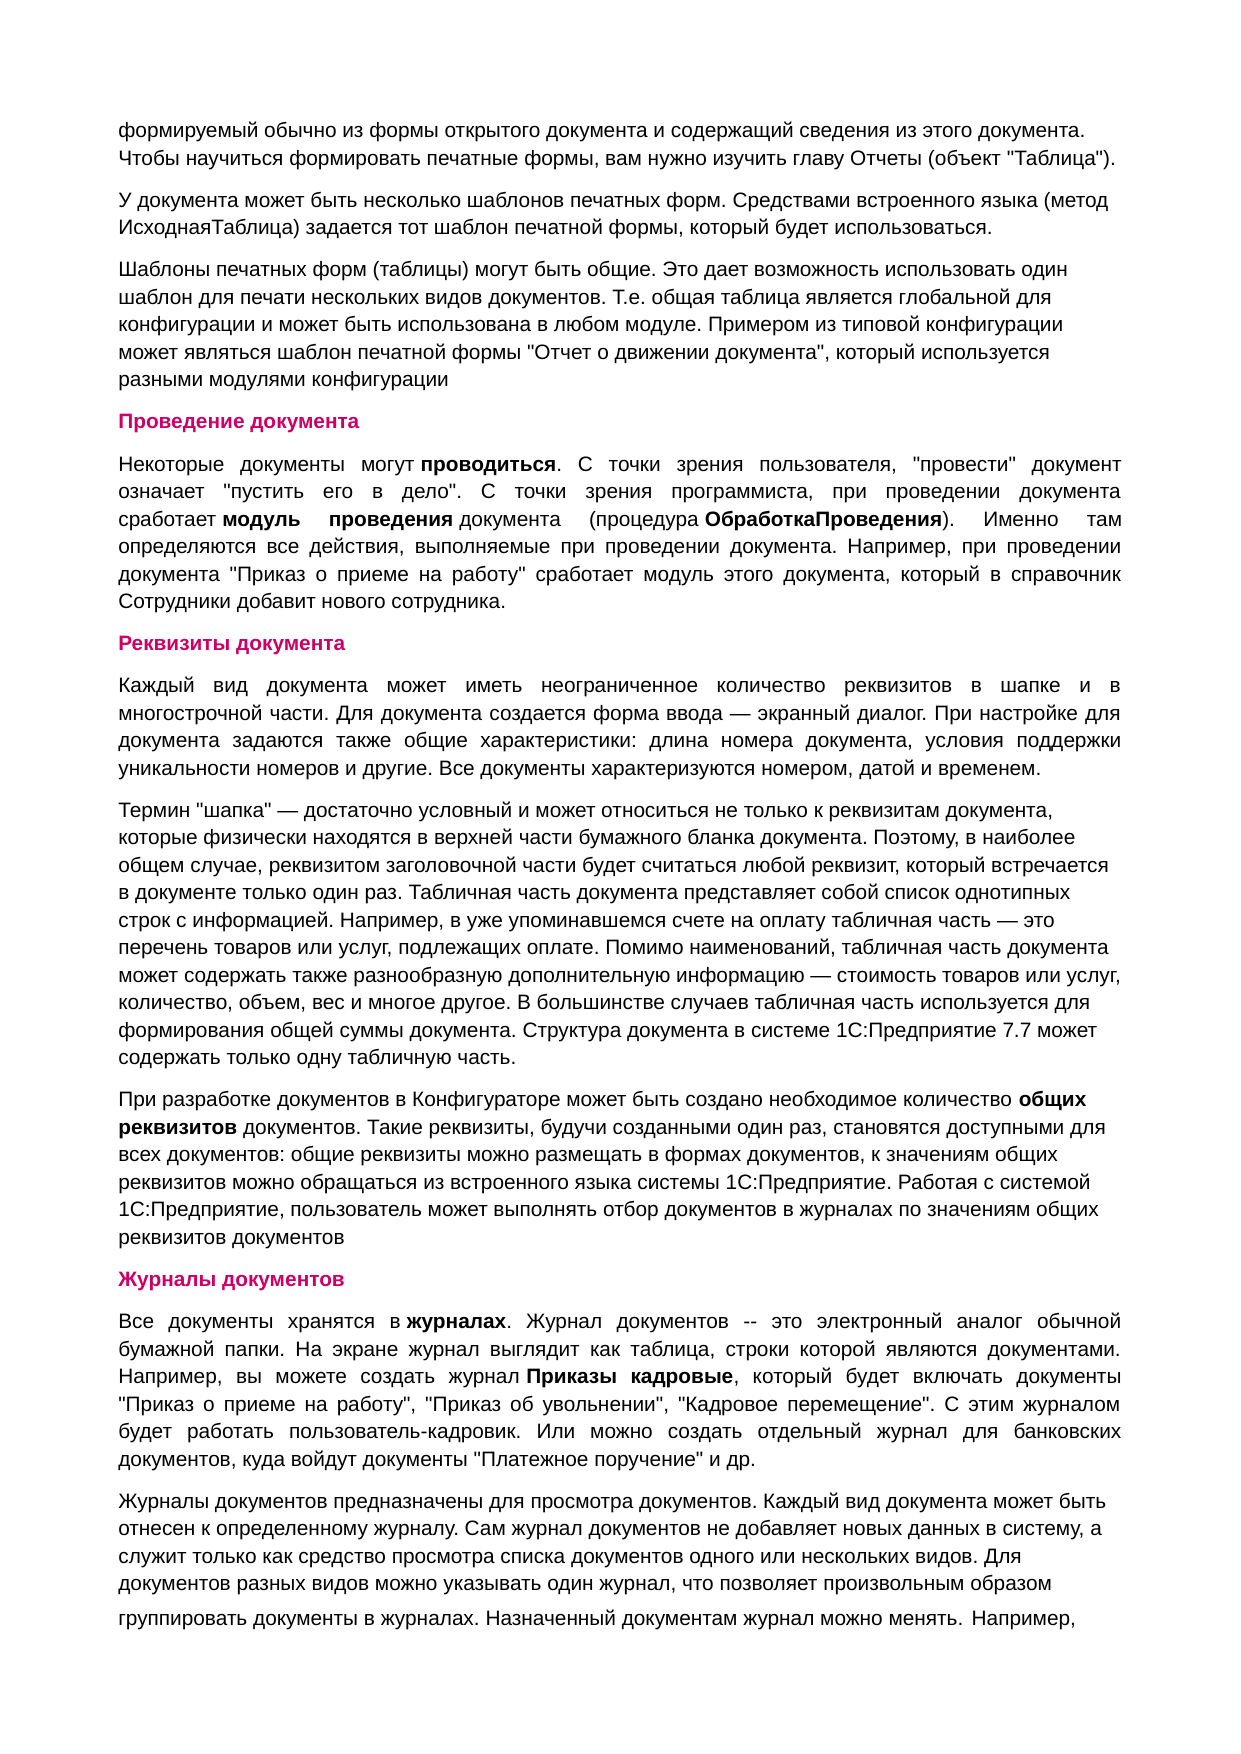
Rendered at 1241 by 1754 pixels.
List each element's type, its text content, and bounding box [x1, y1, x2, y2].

text формируемый обычно из формы открытого документа и содержащий сведения из этого документа. Чтобы научиться формировать печатные формы, вам нужно изучить главу Отчеты (объект "Таблица"). [118, 118, 1122, 169]
text При разработке документов в Конфигураторе может быть создано необходимое количество общих реквизитов документов. Такие реквизиты, будучи созданными один раз, становятся доступными для всех документов: общие реквизиты можно размещать в формах документов, к значениям общих реквизитов можно обращаться из встроенного языка системы 1С:Предприятие. Работая с системой 1С:Предприятие, пользователь может выполнять отбор документов в журналах по значениям общих реквизитов документов [118, 1087, 1122, 1249]
text Все документы хранятся в журналах. Журнал документов -- это электронный аналог обычной бумажной папки. На экране журнал выглядит как таблица, строки которой являются документами. Например, вы можете создать журнал Приказы кадровые, который будет включать документы "Приказ о приеме на работу", "Приказ об увольнении", "Кадровое перемещение". С этим журналом будет работать пользователь-кадровик. Или можно создать отдельный журнал для банковских документов, куда войдут документы "Платежное поручение" и др. [118, 1309, 1122, 1470]
text Реквизиты документа [118, 631, 1122, 655]
text Журналы документов предназначены для просмотра документов. Каждый вид документа может быть отнесен к определенному журналу. Сам журнал документов не добавляет новых данных в систему, а служит только как средство просмотра списка документов одного или нескольких видов. Для документов разных видов можно указывать один журнал, что позволяет произвольным образом группировать документы в журналах. Назначенный документам журнал можно менять. Например, [118, 1488, 1122, 1632]
text Шаблоны печатных форм (таблицы) могут быть общие. Это дает возможность использовать один шаблон для печати нескольких видов документов. Т.е. общая таблица является глобальной для конфигурации и может быть использована в любом модуле. Примером из типовой конфигурации может являться шаблон печатной формы "Отчет о движении документа", который используется разными модулями конфигурации [118, 257, 1122, 391]
text Проведение документа [118, 409, 1122, 433]
text Некоторые документы могут проводиться. С точки зрения пользователя, "провести" документ означает "пустить его в дело". С точки зрения программиста, при проведении документа сработает модуль проведения документа (процедура ОбработкаПроведения). Именно там определяются все действия, выполняемые при проведении документа. Например, при проведении документа "Приказ о приеме на работу" сработает модуль этого документа, который в справочник Сотрудники добавит нового сотрудника. [118, 451, 1122, 613]
text У документа может быть несколько шаблонов печатных форм. Средствами встроенного языка (метод ИсходнаяТаблица) задается тот шаблон печатной формы, который будет использоваться. [118, 188, 1122, 239]
text Термин "шапка" — достаточно условный и может относиться не только к реквизитам документа, которые физически находятся в верхней части бумажного бланка документа. Поэтому, в наиболее общем случае, реквизитом заголовочной части будет считаться любой реквизит, который встречается в документе только один раз. Табличная часть документа представляет собой список однотипных строк с информацией. Например, в уже упоминавшемся счете на оплату табличная часть — это перечень товаров или услуг, подлежащих оплате. Помимо наименований, табличная часть документа может содержать также разнообразную дополнительную информацию — стоимость товаров или услуг, количество, объем, вес и многое другое. В большинстве случаев табличная часть используется для формирования общей суммы документа. Структура документа в системе 1С:Предприятие 7.7 может содержать только одну табличную часть. [118, 798, 1122, 1069]
text Каждый вид документа может иметь неограниченное количество реквизитов в шапке и в многострочной части. Для документа создается форма ввода — экранный диалог. При настройке для документа задаются также общие характеристики: длина номера документа, условия поддержки уникальности номеров и другие. Все документы характеризуются номером, датой и временем. [118, 673, 1122, 779]
text Журналы документов [118, 1267, 1122, 1291]
